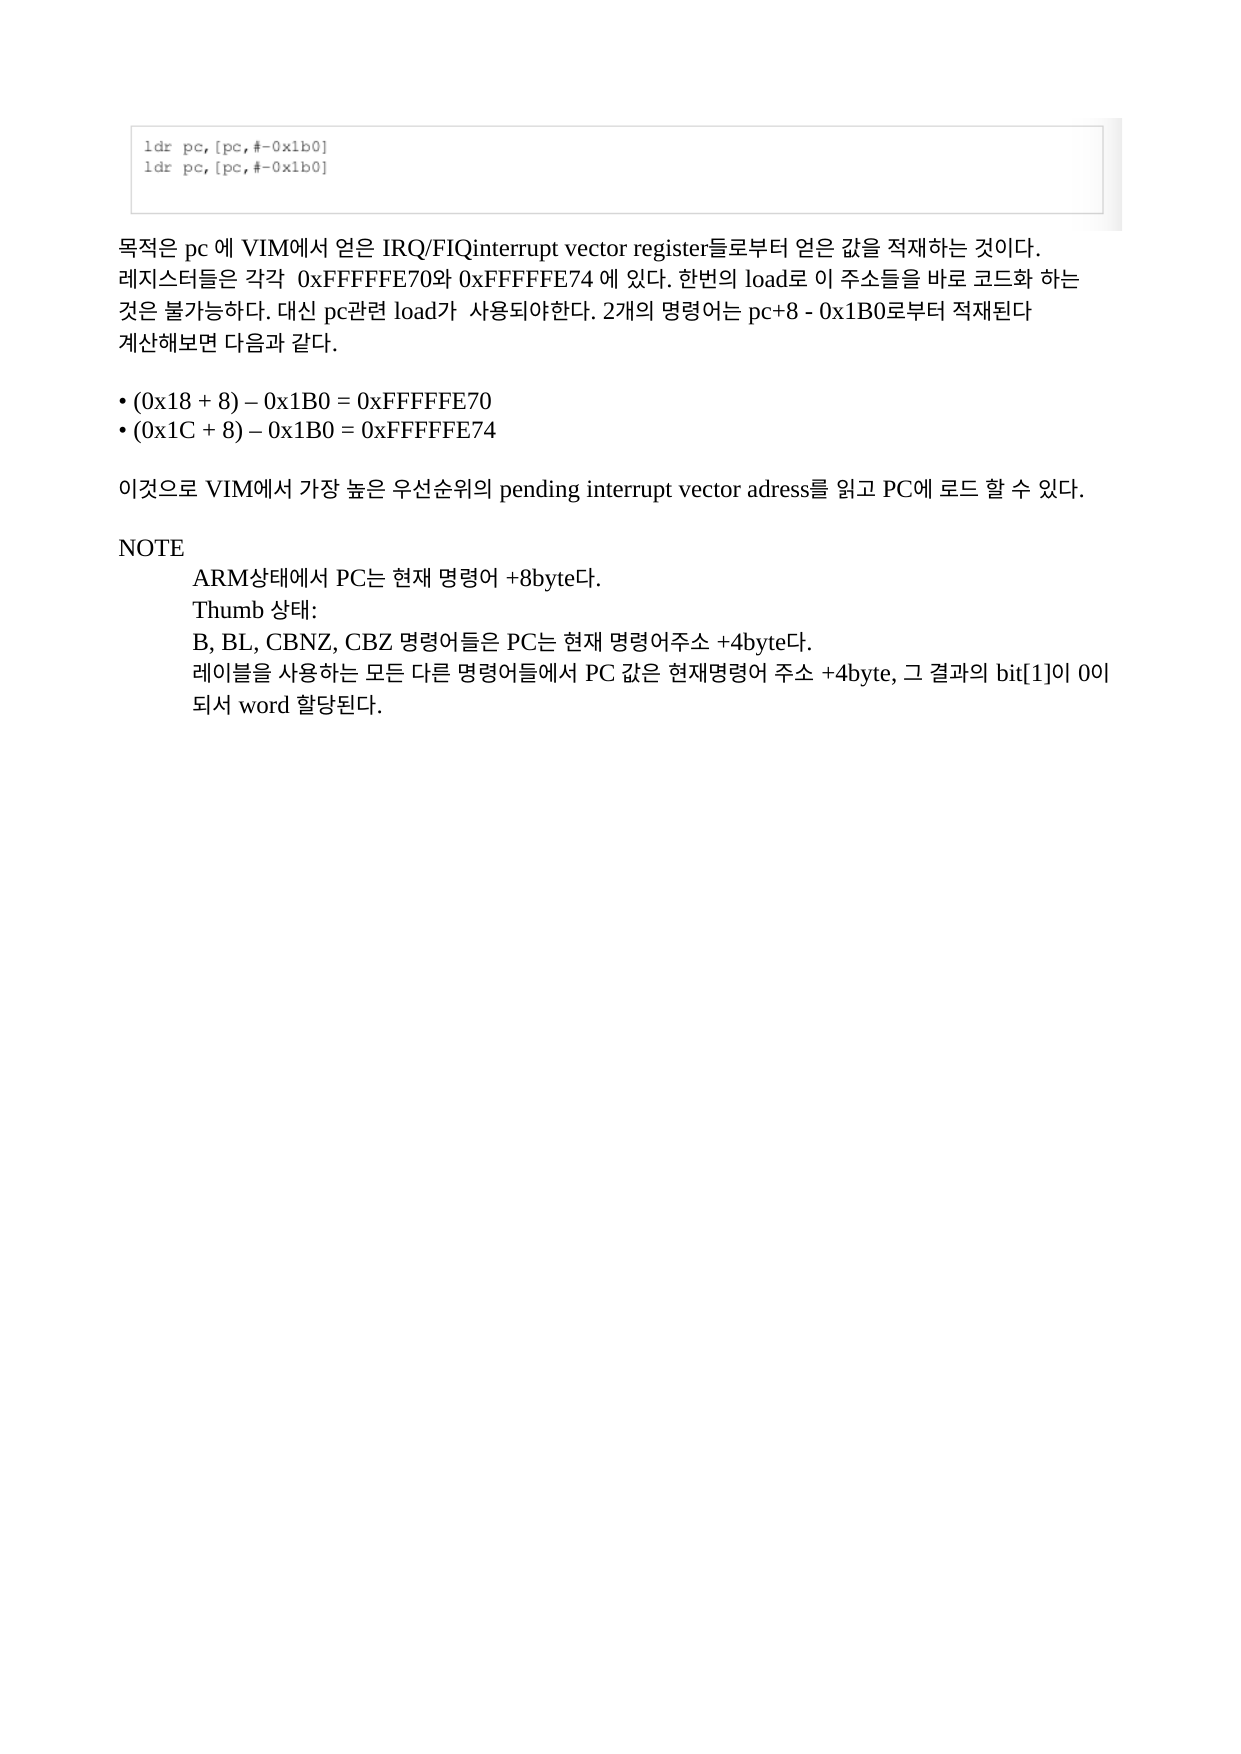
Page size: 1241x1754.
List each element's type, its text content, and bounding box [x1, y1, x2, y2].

text 이것으로 VIM에서 가장 높은 우선순위의 pending interrupt vector adress를 읽고 PC에 로드 할 수 있다. [118, 472, 1122, 504]
text • (0x18 + 8) – 0x1B0 = 0xFFFFFE70 [118, 386, 1122, 415]
text 목적은 pc 에 VIM에서 얻은 IRQ/FIQinterrupt vector register들로부터 얻은 값을 적재하는 것이다. [118, 231, 1122, 262]
text 레이블을 사용하는 모든 다른 명령어들에서 PC 값은 현재명령어 주소 +4byte, 그 결과의 bit[1]이 0이 되서 word 할당된다. [118, 656, 1122, 720]
text 레지스터들은 각각 0xFFFFFE70와 0xFFFFFE74 에 있다. 한번의 load로 이 주소들을 바로 코드화 하는 것은 불가능하다. 대신 pc관련 load가 사용되야한다. 2개의 명령어는 pc+8 - 0x1B0로부터 적재된다 계산해보면 다음과 같다. [118, 262, 1122, 357]
picture [118, 118, 1123, 231]
text NOTE [118, 533, 1122, 561]
text B, BL, CBNZ, CBZ 명령어들은 PC는 현재 명령어주소 +4byte다. [118, 625, 1122, 656]
text • (0x1C + 8) – 0x1B0 = 0xFFFFFE74 [118, 415, 1122, 443]
text Thumb 상태: [118, 593, 1122, 625]
text ARM상태에서 PC는 현재 명령어 +8byte다. [118, 561, 1122, 593]
